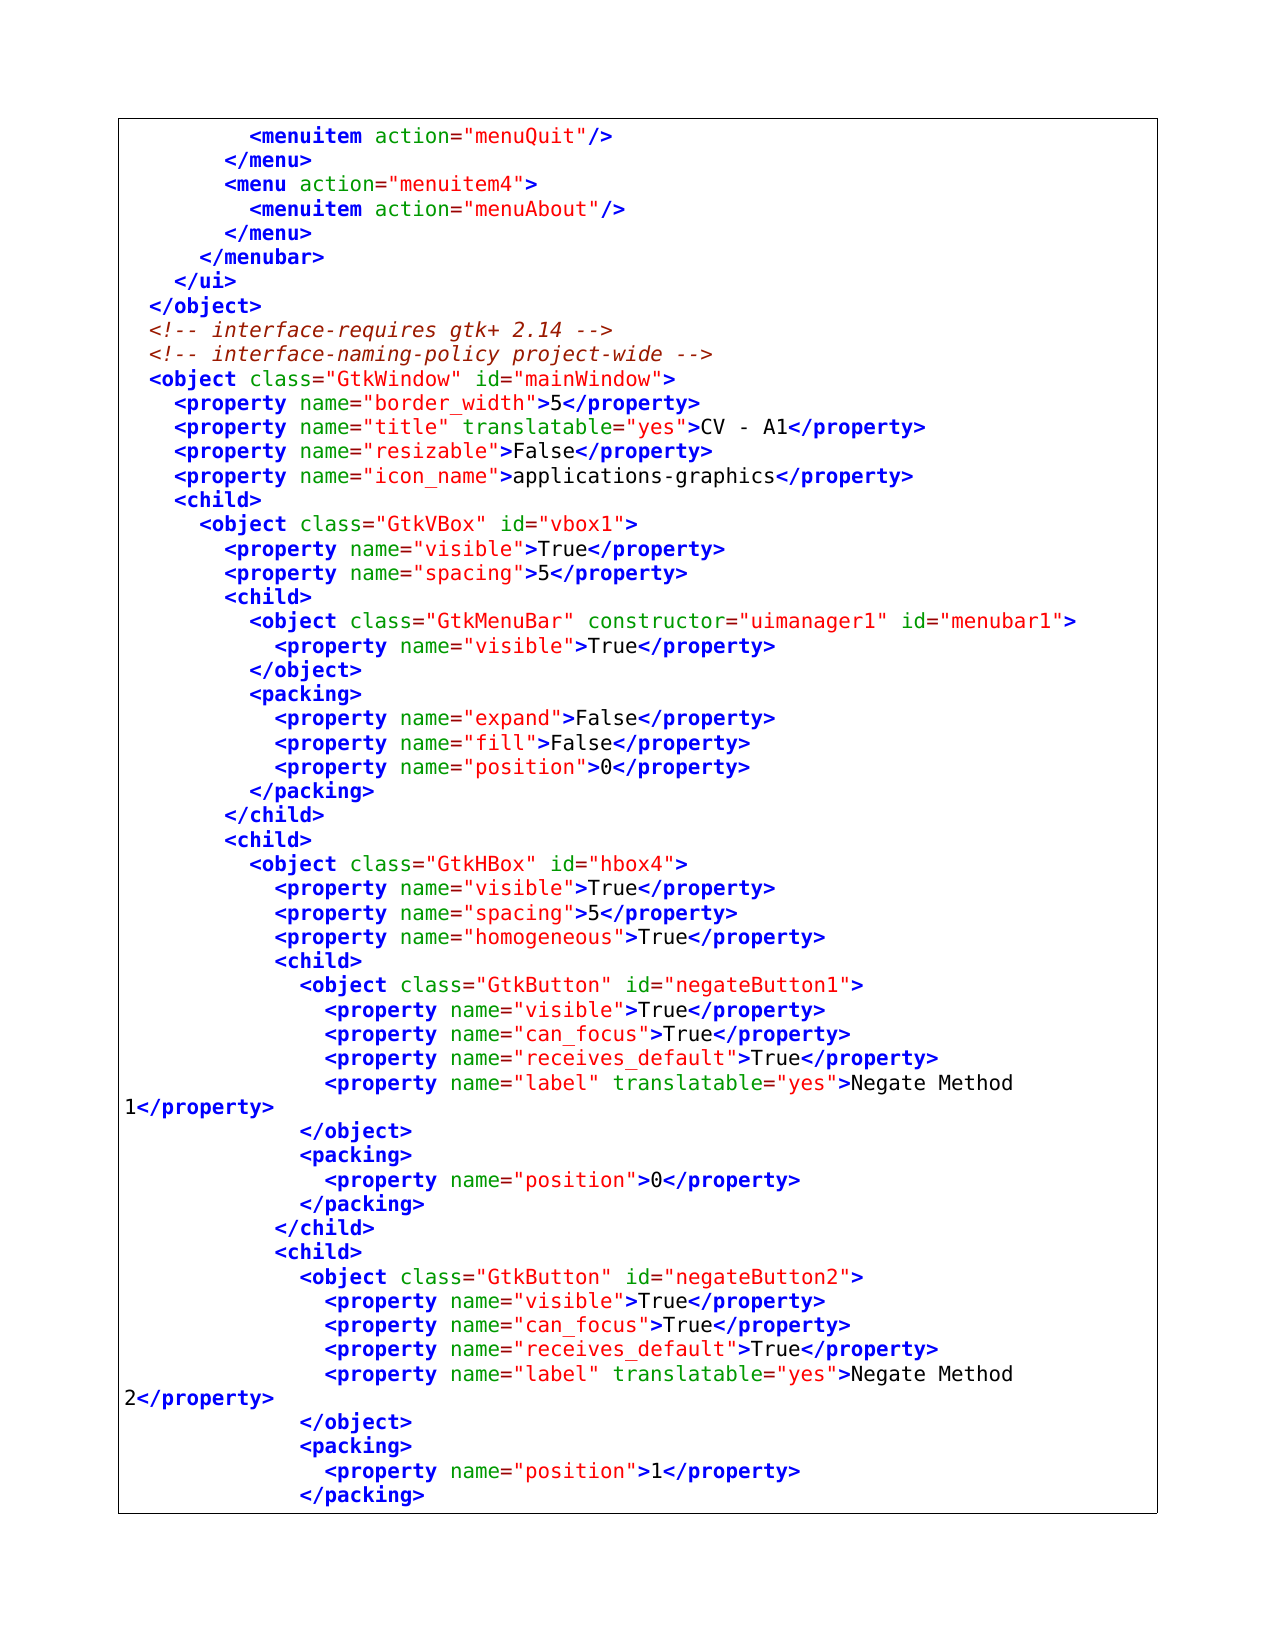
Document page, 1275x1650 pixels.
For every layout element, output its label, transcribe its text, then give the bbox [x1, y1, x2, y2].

table_header <menuitem action="menuQuit"/> </menu> <menu action="menuitem4"> <menuitem action="menuAbout"/> </menu> </menubar> </ui> </object> <!-- interface-requires gtk+ 2.14 --> <!-- interface-naming-policy project-wide --> <object class="GtkWindow" id="mainWindow"> <property name="border_width">5</property> <property name="title" translatable="yes">CV - A1</property> <property name="resizable">False</property> <property name="icon_name">applications-graphics</property> <child> <object class="GtkVBox" id="vbox1"> <property name="visible">True</property> <property name="spacing">5</property> <child> <object class="GtkMenuBar" constructor="uimanager1" id="menubar1"> <property name="visible">True</property> </object> <packing> <property name="expand">False</property> <property name="fill">False</property> <property name="position">0</property> </packing> </child> <child> <object class="GtkHBox" id="hbox4"> <property name="visible">True</property> <property name="spacing">5</property> <property name="homogeneous">True</property> <child> <object class="GtkButton" id="negateButton1"> <property name="visible">True</property> <property name="can_focus">True</property> <property name="receives_default">True</property> <property name="label" translatable="yes">Negate Method 1</property> </object> <packing> <property name="position">0</property> </packing> </child> <child> <object class="GtkButton" id="negateButton2"> <property name="visible">True</property> <property name="can_focus">True</property> <property name="receives_default">True</property> <property name="label" translatable="yes">Negate Method 2</property> </object> <packing> <property name="position">1</property> </packing> [119, 119, 1157, 1513]
